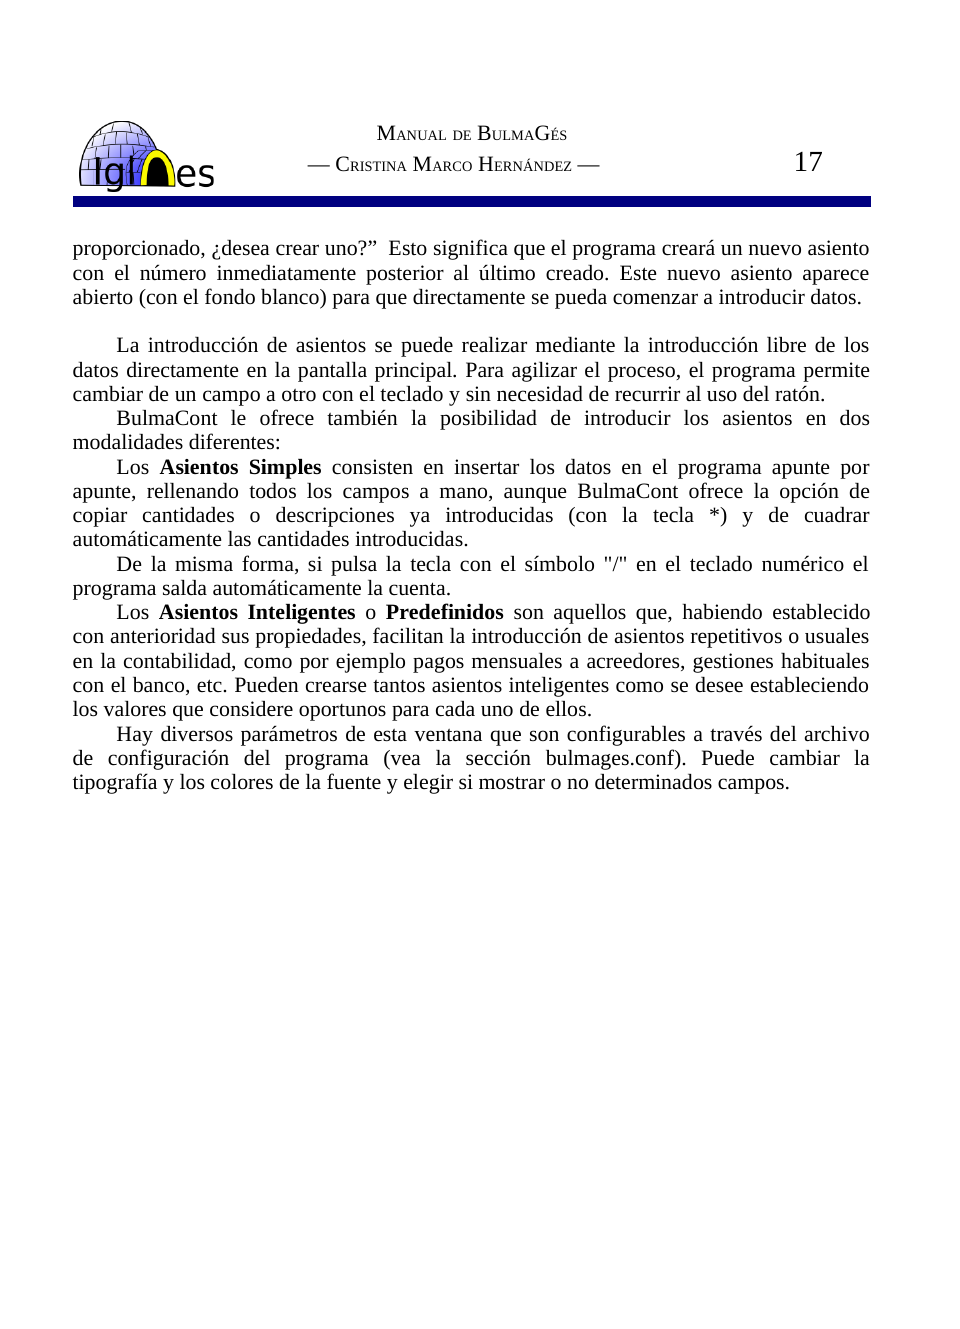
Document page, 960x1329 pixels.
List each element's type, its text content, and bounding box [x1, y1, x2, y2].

text De la misma forma, si pulsa la tecla con el símbolo "/" en el teclado numérico el programa salda automáticamente la cuenta. [72, 552, 871, 600]
text BulmaCont le ofrece también la posibilidad de introducir los asientos en dos modalidades diferentes: [72, 406, 871, 454]
text Hay diversos parámetros de esta ventana que son configurables a través del archivo de configuración del programa (vea la sección bulmages.conf). Puede cambiar la tipografía y los colores de la fuente y elegir si mostrar o no determinados campos. [72, 722, 871, 794]
text Los Asientos Inteligentes o Predefinidos son aquellos que, habiendo establecido con anterioridad sus propiedades, facilitan la introducción de asientos repetitivos o usuales en la contabilidad, como por ejemplo pagos mensuales a acreedores, gestiones habituales con el banco, etc. Pueden crearse tantos asientos inteligentes como se desee estableciendo los valores que considere oportunos para cada uno de ellos. [72, 600, 871, 722]
picture [79, 121, 214, 192]
text proporcionado, ¿desea crear uno?” Esto significa que el programa creará un nuevo asiento con el número inmediatamente posterior al último creado. Este nuevo asiento aparece abierto (con el fondo blanco) para que directamente se pueda comenzar a introducir datos. [72, 236, 871, 309]
text La introducción de asientos se puede realizar mediante la introducción libre de los datos directamente en la pantalla principal. Para agilizar el proceso, el programa permite cambiar de un campo a otro con el teclado y sin necesidad de recurrir al uso del ratón. [72, 333, 871, 406]
text Los Asientos Simples consisten en insertar los datos en el programa apunte por apunte, rellenando todos los campos a mano, aunque BulmaCont ofrece la opción de copiar cantidades o descripciones ya introducidas (con la tecla *) y de cuadrar automáticamente las cantidades introducidas. [72, 454, 871, 552]
